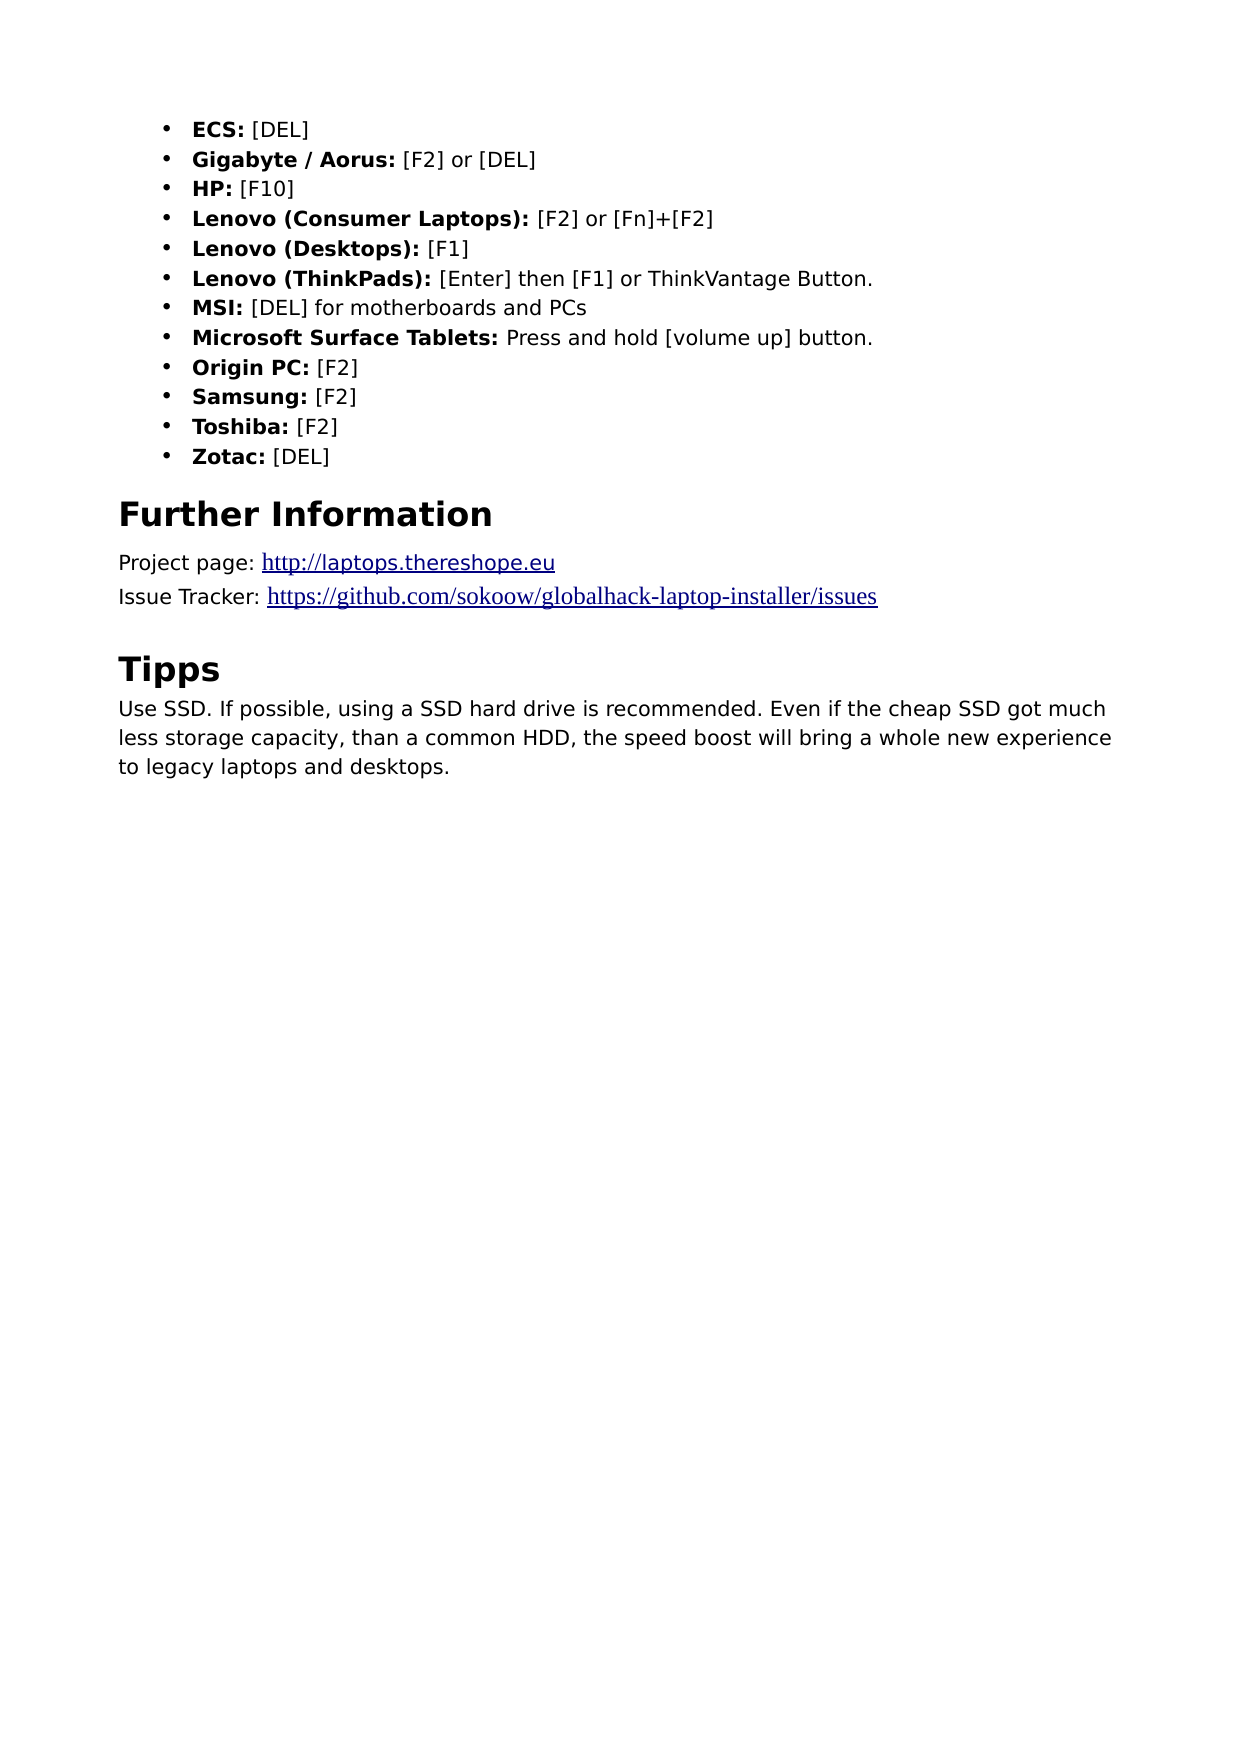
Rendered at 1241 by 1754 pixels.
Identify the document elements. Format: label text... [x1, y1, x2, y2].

list Gigabyte / Aorus: [F2] or [DEL] [162, 148, 1122, 173]
list Samsung: [F2] [162, 385, 1122, 410]
text Project page: http://laptops.thereshope.eu [118, 547, 1122, 576]
list Origin PC: [F2] [162, 356, 1122, 380]
list Zotac: [DEL] [162, 445, 1122, 469]
list MSI: [DEL] for motherboards and PCs [162, 296, 1122, 321]
list ECS: [DEL] [162, 118, 1122, 143]
text Tipps [118, 650, 1122, 689]
text Issue Tracker: https://github.com/sokoow/globalhack-laptop-installer/issues [118, 581, 1122, 610]
list Lenovo (ThinkPads): [Enter] then [F1] or ThinkVantage Button. [162, 267, 1122, 291]
list Lenovo (Desktops): [F1] [162, 237, 1122, 262]
list Microsoft Surface Tablets: Press and hold [volume up] button. [162, 326, 1122, 351]
list Lenovo (Consumer Laptops): [F2] or [Fn]+[F2] [162, 207, 1122, 232]
subtitle Further Information [118, 495, 1122, 534]
text Use SSD. If possible, using a SSD hard drive is recommended. Even if the cheap SSD got much less storage capacity, than a common HDD, the speed boost will bring a whole new experience to legacy laptops and desktops. [118, 697, 1122, 779]
list HP: [F10] [162, 177, 1122, 202]
list Toshiba: [F2] [162, 415, 1122, 440]
